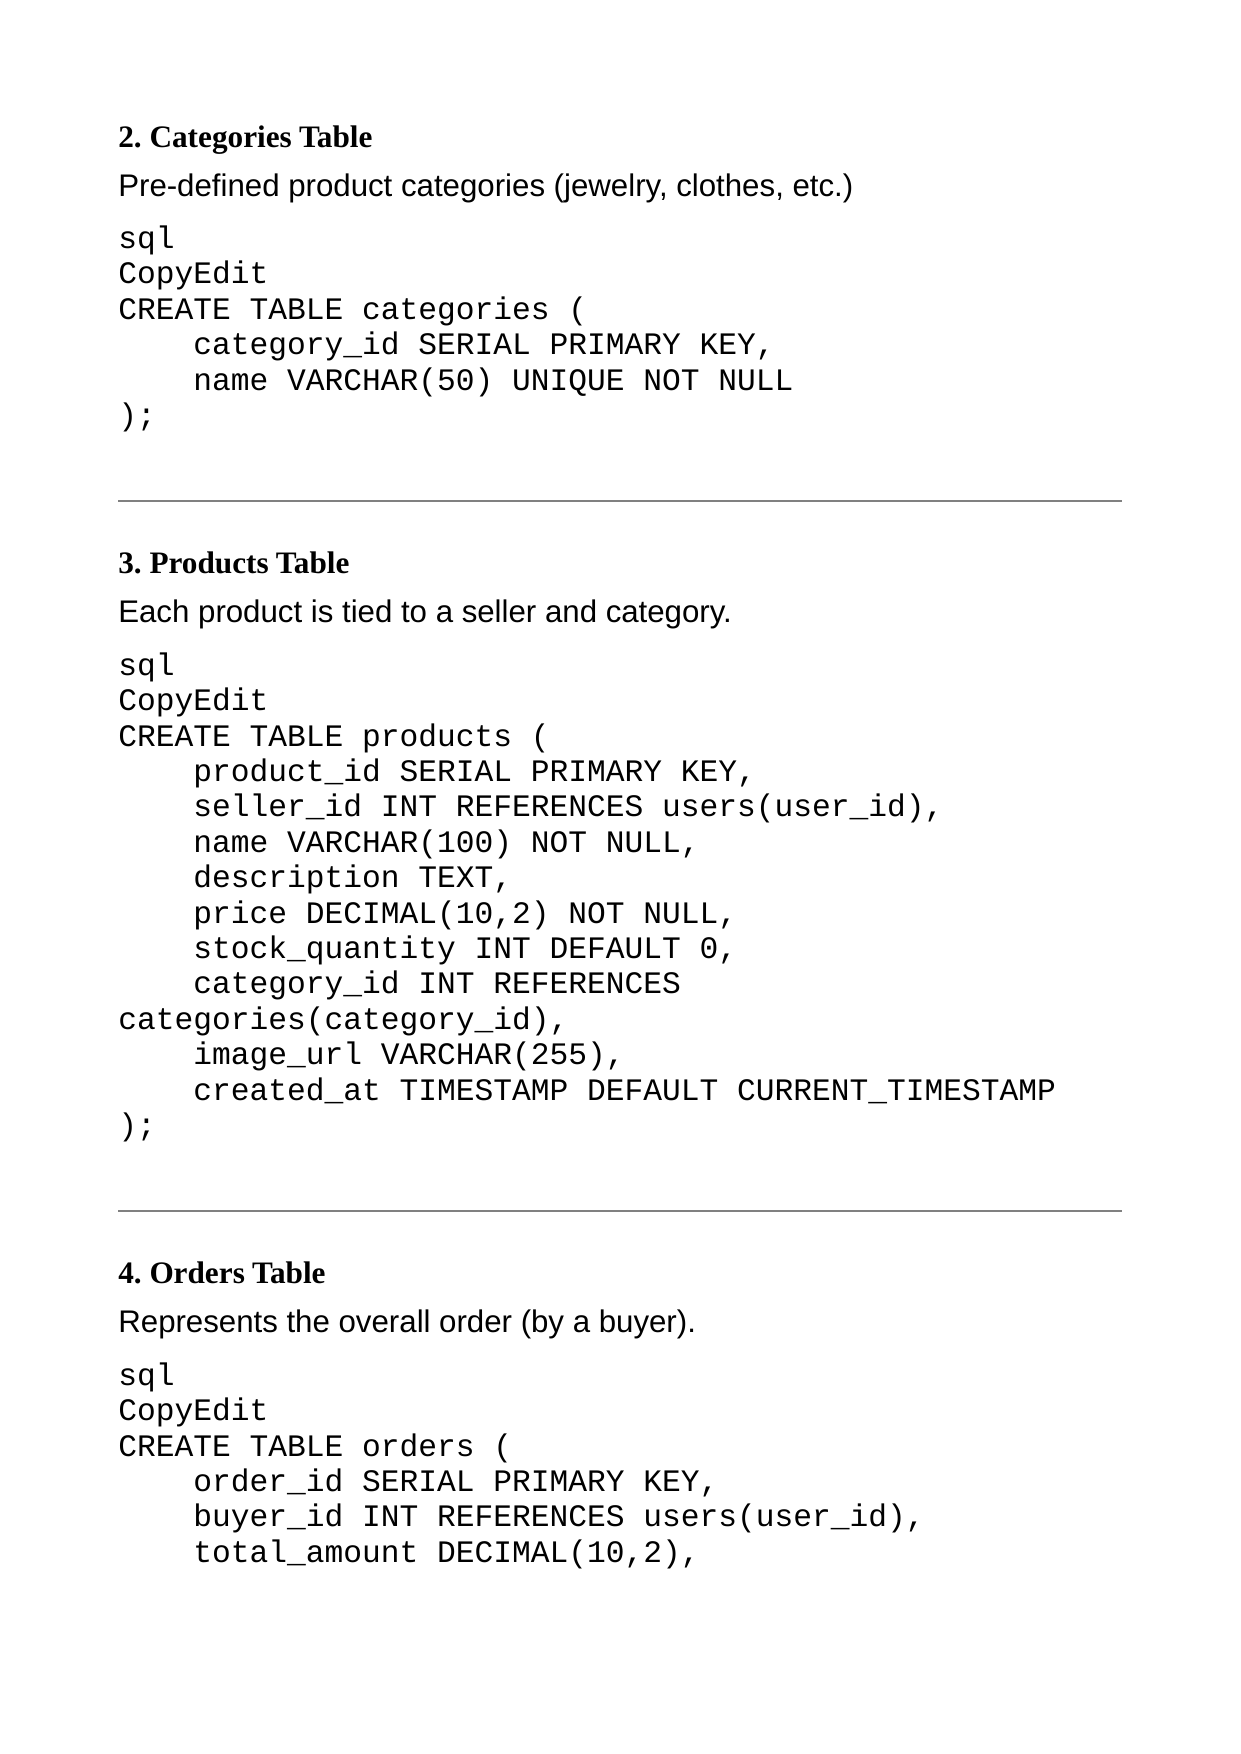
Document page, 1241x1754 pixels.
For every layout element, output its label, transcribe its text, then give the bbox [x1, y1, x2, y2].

text CopyEdit [118, 258, 1122, 293]
text CopyEdit [118, 684, 1122, 720]
subtitle 2. Categories Table [118, 118, 1122, 154]
text description TEXT, [118, 862, 1122, 897]
text order_id SERIAL PRIMARY KEY, [118, 1465, 1122, 1501]
text total_amount DECIMAL(10,2), [118, 1536, 1122, 1572]
text category_id INT REFERENCES categories(category_id), [118, 968, 1122, 1039]
text sql [118, 1359, 1122, 1394]
text created_at TIMESTAMP DEFAULT CURRENT_TIMESTAMP [118, 1074, 1122, 1109]
subtitle 4. Orders Table [118, 1255, 1122, 1291]
text Each product is tied to a seller and category. [118, 593, 1122, 629]
text Represents the overall order (by a buyer). [118, 1303, 1122, 1339]
text price DECIMAL(10,2) NOT NULL, [118, 897, 1122, 932]
text CREATE TABLE orders ( [118, 1430, 1122, 1465]
text product_id SERIAL PRIMARY KEY, [118, 755, 1122, 791]
text stock_quantity INT DEFAULT 0, [118, 932, 1122, 968]
text sql [118, 649, 1122, 684]
text CREATE TABLE products ( [118, 720, 1122, 755]
text CREATE TABLE categories ( [118, 293, 1122, 329]
text buyer_id INT REFERENCES users(user_id), [118, 1501, 1122, 1536]
text ); [118, 399, 1122, 435]
text seller_id INT REFERENCES users(user_id), [118, 791, 1122, 826]
text image_url VARCHAR(255), [118, 1039, 1122, 1074]
text ); [118, 1109, 1122, 1145]
text sql [118, 222, 1122, 258]
text name VARCHAR(100) NOT NULL, [118, 826, 1122, 862]
text name VARCHAR(50) UNIQUE NOT NULL [118, 364, 1122, 399]
text category_id SERIAL PRIMARY KEY, [118, 329, 1122, 364]
text Pre-defined product categories (jewelry, clothes, etc.) [118, 167, 1122, 202]
text CopyEdit [118, 1394, 1122, 1430]
subtitle 3. Products Table [118, 545, 1122, 581]
